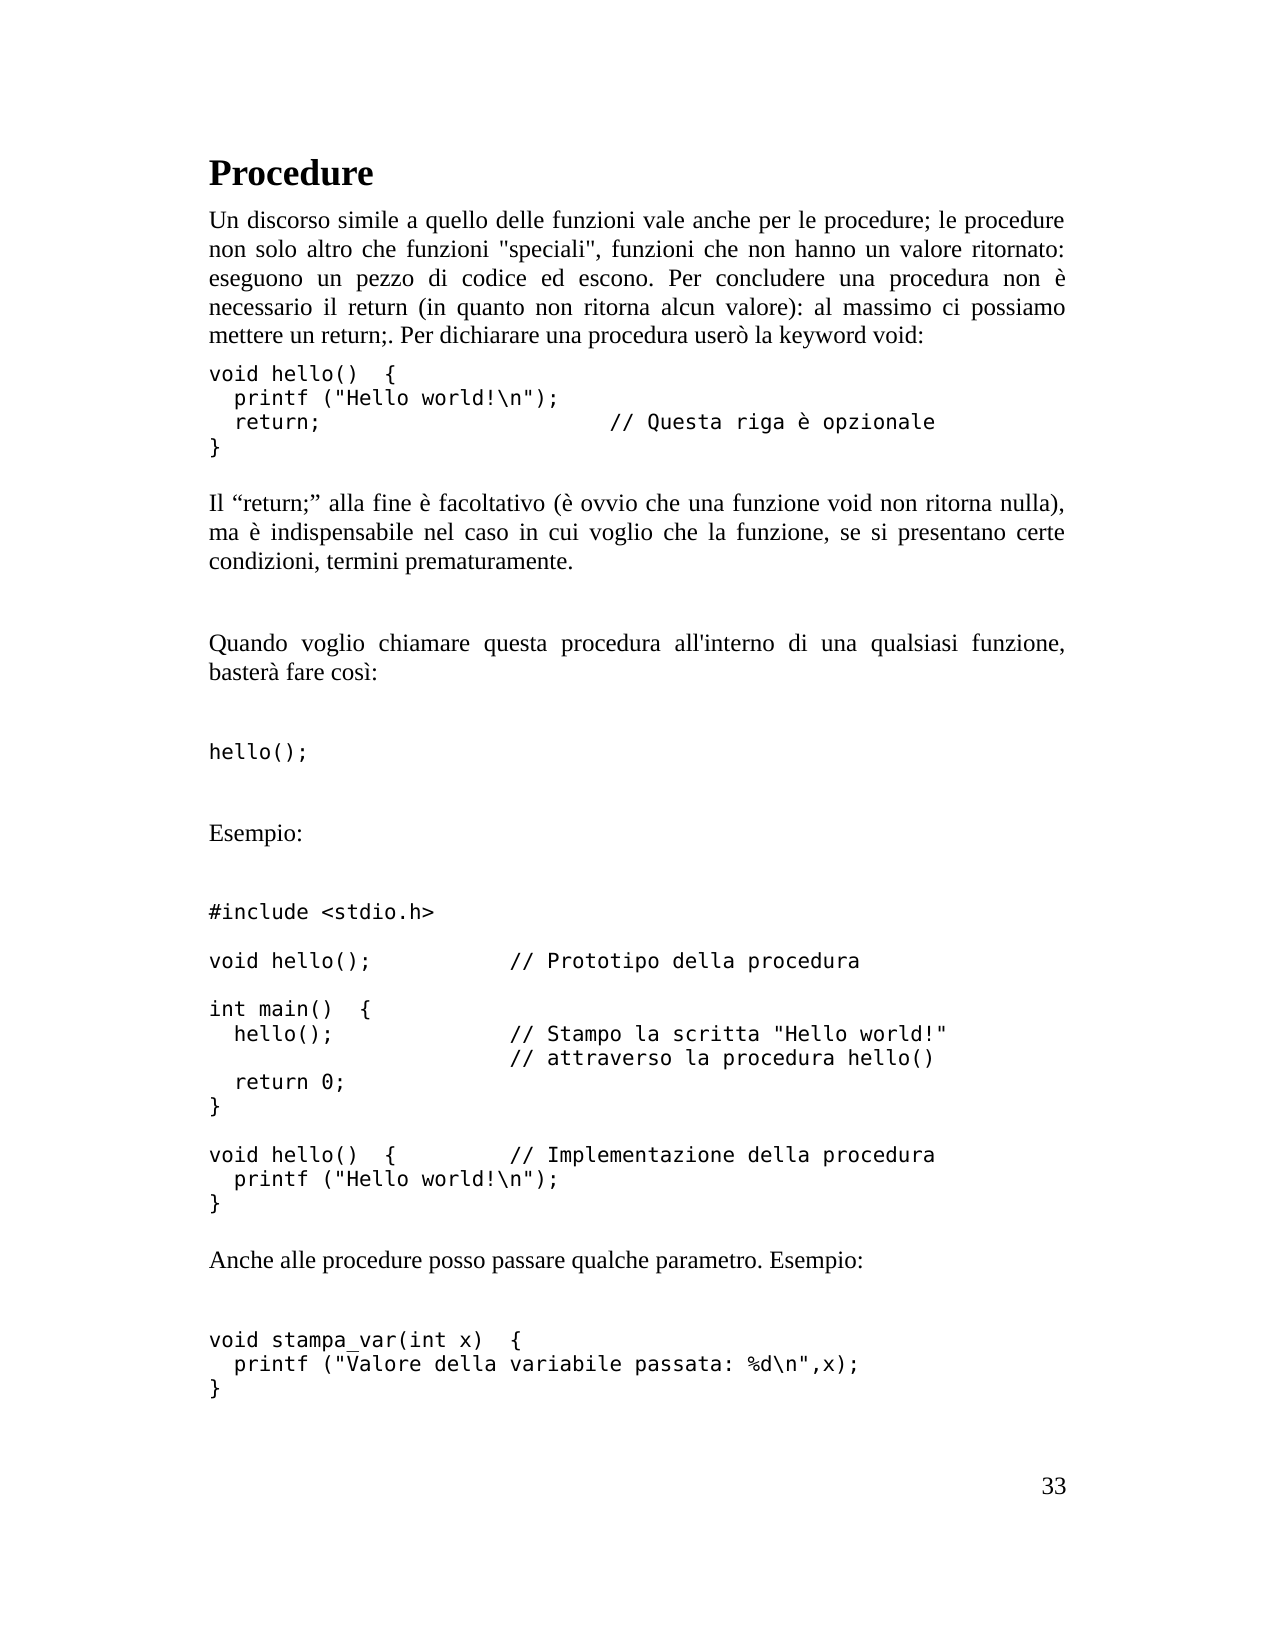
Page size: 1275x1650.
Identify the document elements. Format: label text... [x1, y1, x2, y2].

text return; // Questa riga è opzionale [208, 410, 1066, 435]
text void hello(); // Prototipo della procedura [208, 949, 1066, 973]
text void stampa_var(int x) { [208, 1328, 1066, 1352]
text return 0; [208, 1070, 1066, 1094]
text int main() { [208, 997, 1066, 1022]
text printf ("Valore della variabile passata: %d\n",x); [208, 1352, 1066, 1376]
text } [208, 1094, 1066, 1119]
text } [208, 1191, 1066, 1216]
subtitle Procedure [208, 150, 1066, 193]
text Il “return;” alla fine è facoltativo (è ovvio che una funzione void non ritorna nulla), ma è indispensabile nel caso in cui voglio che la funzione, se si presentano certe condizioni, termini prematuramente. [208, 488, 1066, 575]
text Quando voglio chiamare questa procedura all'interno di una qualsiasi funzione, basterà fare così: [208, 628, 1066, 686]
text } [208, 435, 1066, 459]
text hello(); [208, 740, 1066, 764]
text printf ("Hello world!\n"); [208, 1167, 1066, 1191]
text void hello() { [208, 362, 1066, 386]
text printf ("Hello world!\n"); [208, 386, 1066, 410]
text // attraverso la procedura hello() [208, 1046, 1066, 1070]
text void hello() { // Implementazione della procedura [208, 1143, 1066, 1167]
text } [208, 1376, 1066, 1401]
text Un discorso simile a quello delle funzioni vale anche per le procedure; le procedure non solo altro che funzioni "speciali", funzioni che non hanno un valore ritornato: eseguono un pezzo di codice ed escono. Per concludere una procedura non è necessario il return (in quanto non ritorna alcun valore): al massimo ci possiamo mettere un return;. Per dichiarare una procedura userò la keyword void: [208, 206, 1066, 349]
text hello(); // Stampo la scritta "Hello world!" [208, 1022, 1066, 1046]
text Anche alle procedure posso passare qualche parametro. Esempio: [208, 1245, 1066, 1274]
text Esempio: [208, 818, 1066, 846]
text #include <stdio.h> [208, 900, 1066, 924]
